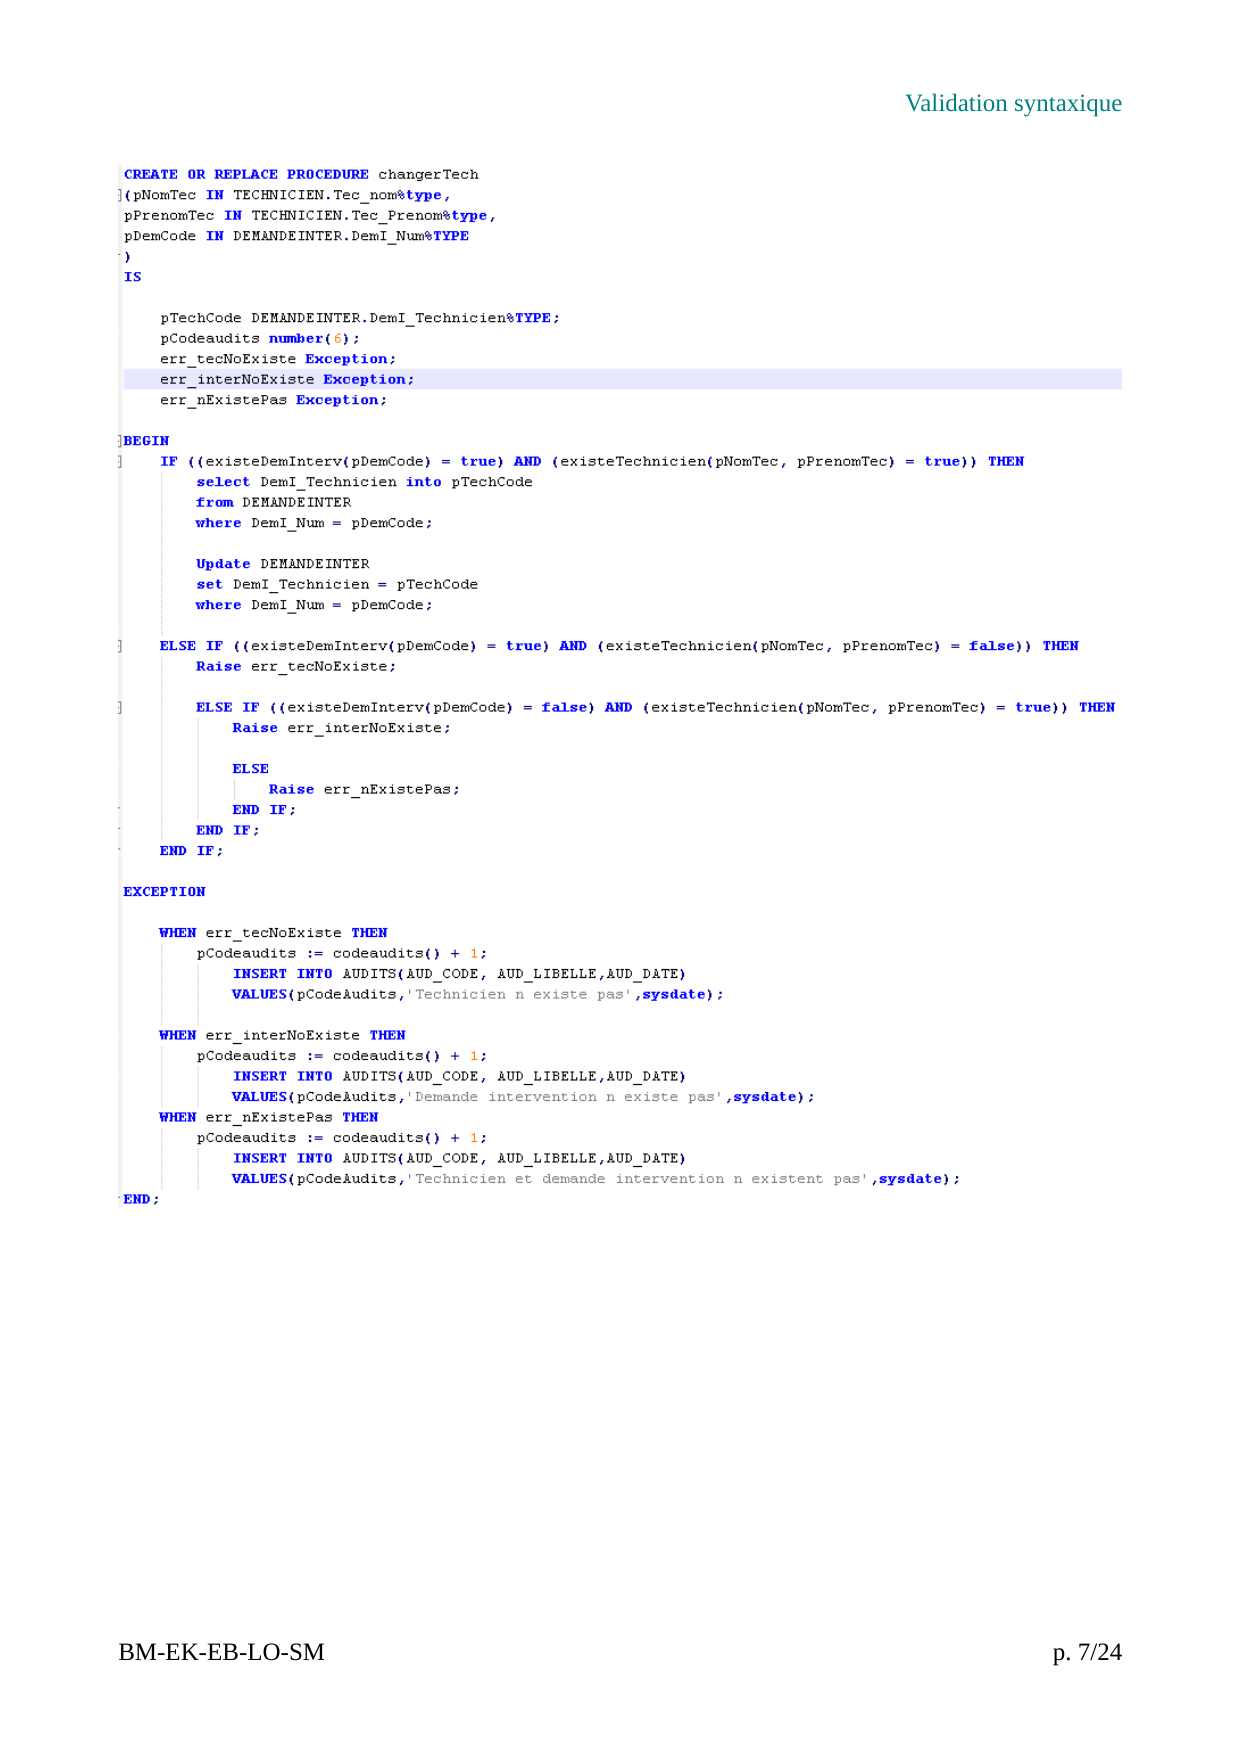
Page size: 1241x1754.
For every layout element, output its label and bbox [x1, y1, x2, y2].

picture [118, 164, 1122, 1207]
